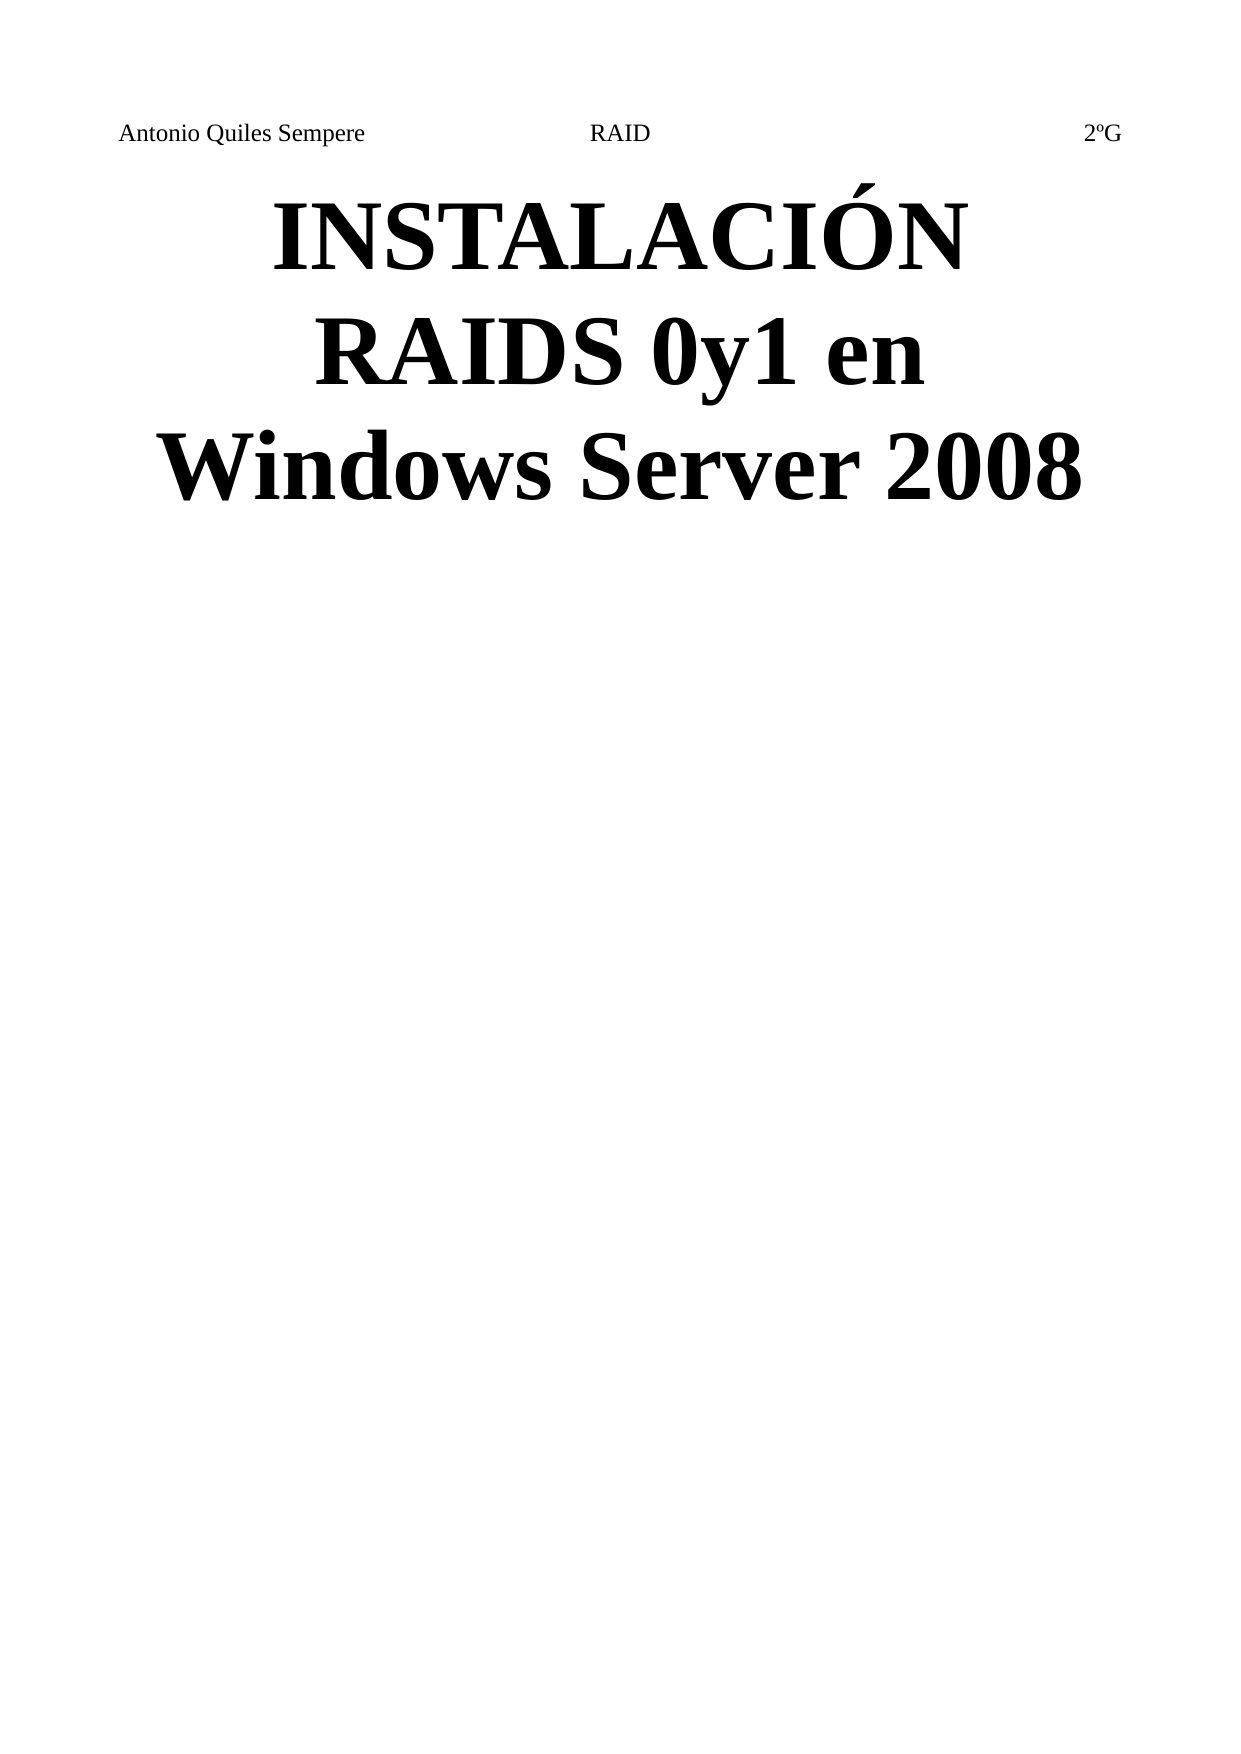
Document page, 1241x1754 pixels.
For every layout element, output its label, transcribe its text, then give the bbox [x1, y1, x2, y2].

text INSTALACIÓN RAIDS 0y1 en Windows Server 2008 [118, 176, 1122, 521]
